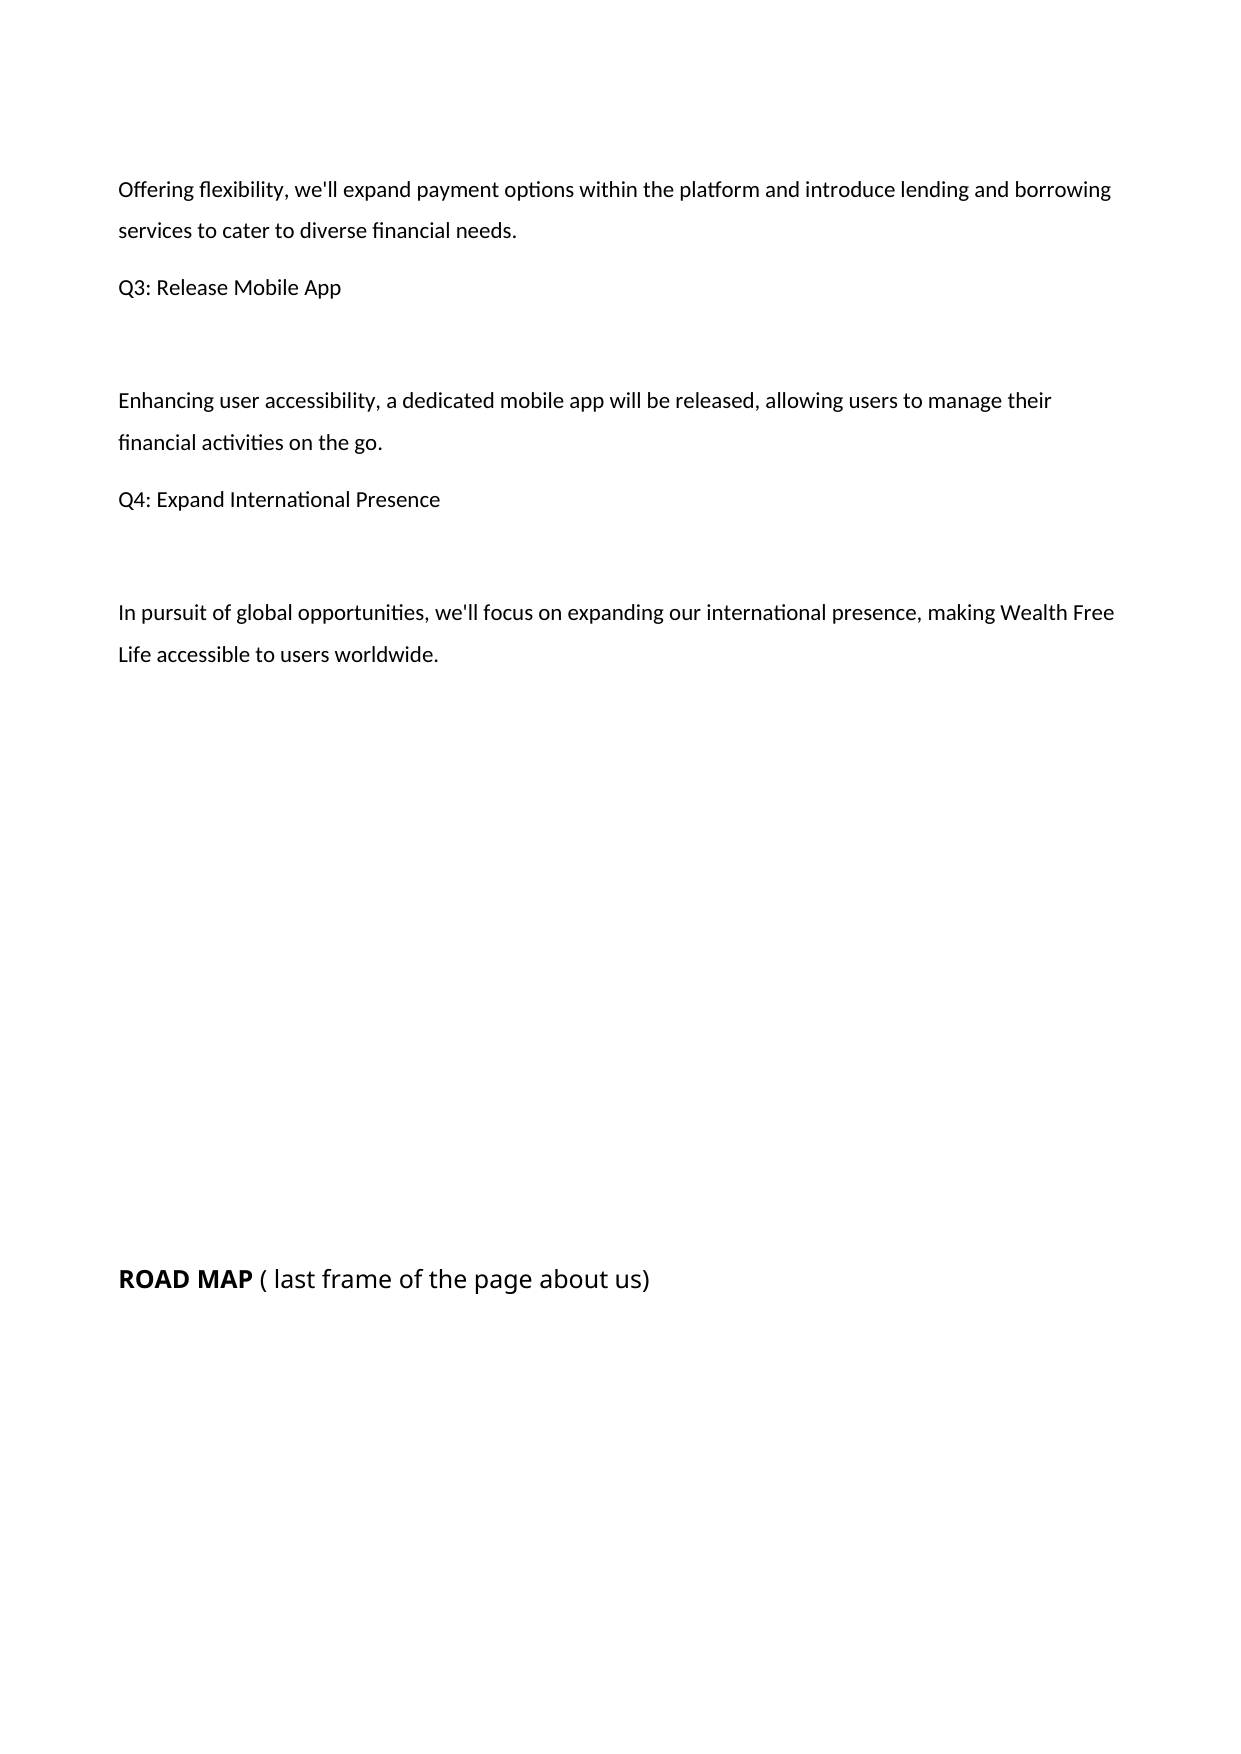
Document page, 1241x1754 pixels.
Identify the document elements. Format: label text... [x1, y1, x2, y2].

text In pursuit of global opportunities, we'll focus on expanding our international presence, making Wealth Free Life accessible to users worldwide. [118, 598, 1122, 668]
text Q3: Release Mobile App [118, 273, 1122, 301]
text Offering flexibility, we'll expand payment options within the platform and introduce lending and borrowing services to cater to diverse financial needs. [118, 175, 1122, 245]
text Q4: Expand International Presence [118, 485, 1122, 513]
text Enhancing user accessibility, a dedicated mobile app will be released, allowing users to manage their financial activities on the go. [118, 386, 1122, 456]
text ROAD MAP ( last frame of the page about us) [118, 1262, 1122, 1296]
